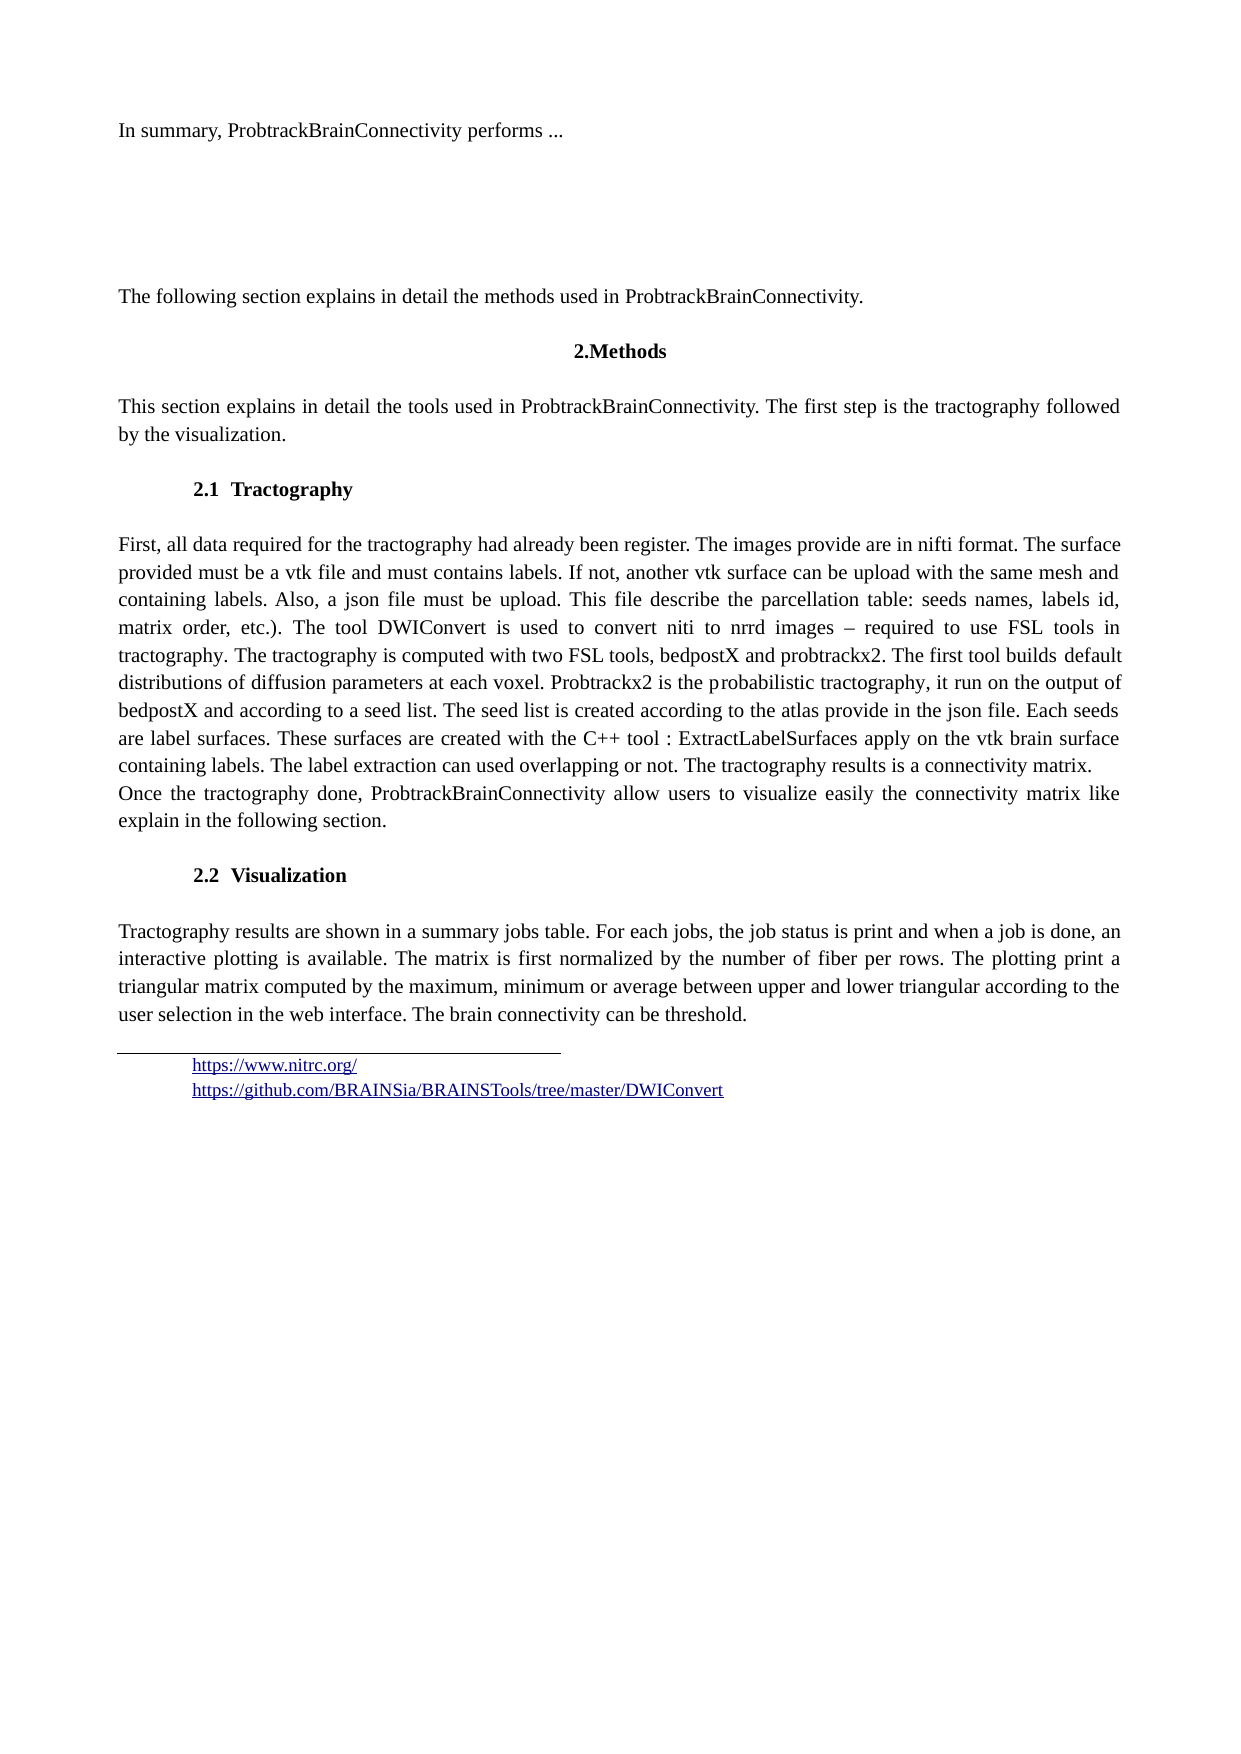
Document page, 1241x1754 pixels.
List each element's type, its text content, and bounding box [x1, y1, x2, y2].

list Tractography [193, 477, 1122, 501]
text 2.Methods [118, 339, 1122, 363]
list Visualization [193, 863, 1122, 887]
text This section explains in detail the tools used in ProbtrackBrainConnectivity. The first step is the tractography followed by the visualization. [118, 394, 1122, 446]
text https://github.com/BRAINSia/BRAINSTools/tree/master/DWIConvert [118, 1079, 1122, 1100]
text Once the tractography done, ProbtrackBrainConnectivity allow users to visualize easily the connectivity matrix like explain in the following section. [118, 781, 1122, 832]
text The following section explains in detail the methods used in ProbtrackBrainConnectivity. [118, 284, 1122, 308]
text First, all data required for the tractography had already been register. The images provide are in nifti format. The surface provided must be a vtk file and must contains labels. If not, another vtk surface can be upload with the same mesh and containing labels. Also, a json file must be upload. This file describe the parcellation table: seeds names, labels id, matrix order, etc.). The tool DWIConvert is used to convert niti to nrrd images – required to use FSL tools in tractography. The tractography is computed with two FSL tools, bedpostX and probtrackx2. The first tool builds default distributions of diffusion parameters at each voxel. Probtrackx2 is the probabilistic tractography, it run on the output of bedpostX and according to a seed list. The seed list is created according to the atlas provide in the json file. Each seeds are label surfaces. These surfaces are created with the C++ tool : ExtractLabelSurfaces apply on the vtk brain surface containing labels. The label extraction can used overlapping or not. The tractography results is a connectivity matrix. [118, 532, 1122, 777]
text https://www.nitrc.org/ [118, 1054, 1122, 1075]
text In summary, ProbtrackBrainConnectivity performs ... [118, 118, 1122, 142]
text Tractography results are shown in a summary jobs table. For each jobs, the job status is print and when a job is done, an interactive plotting is available. The matrix is first normalized by the number of fiber per rows. The plotting print a triangular matrix computed by the maximum, minimum or average between upper and lower triangular according to the user selection in the web interface. The brain connectivity can be threshold. [118, 919, 1122, 1026]
